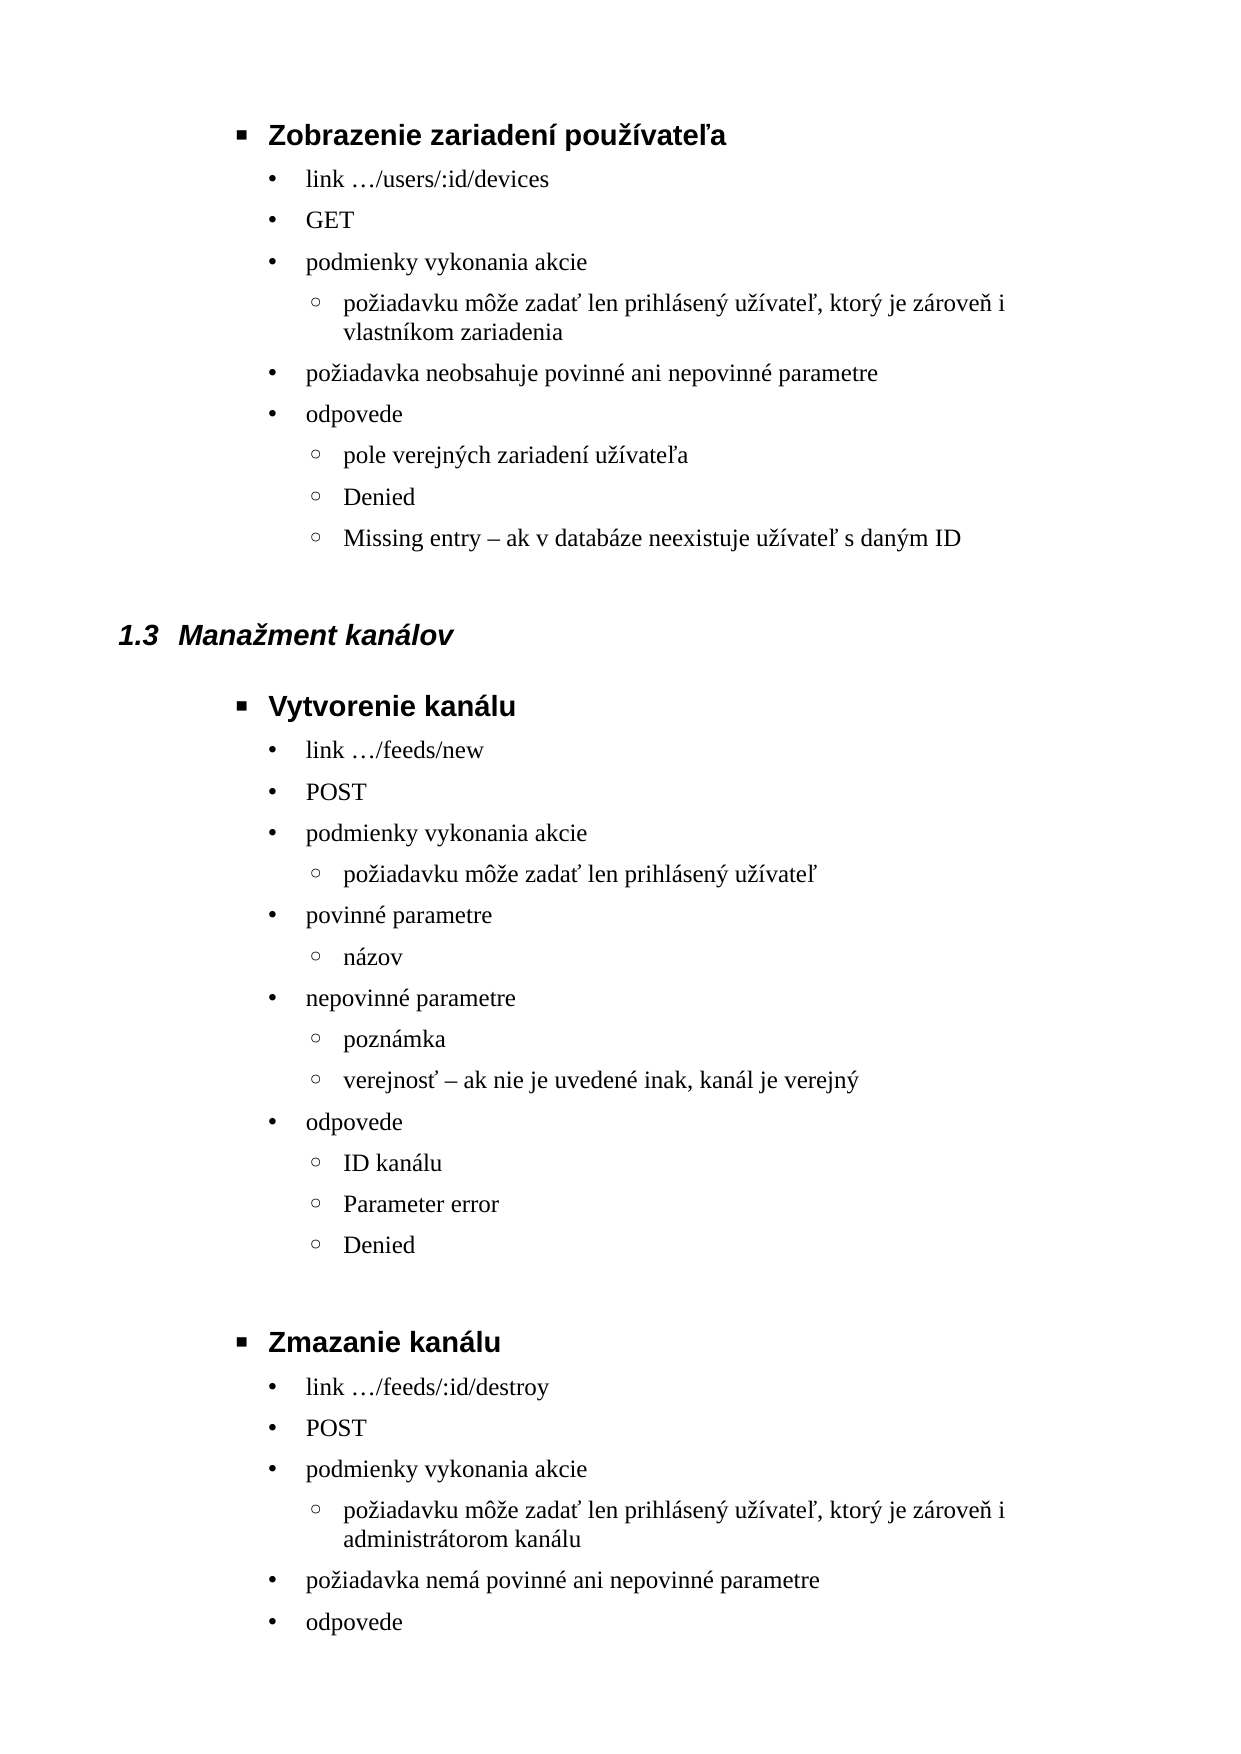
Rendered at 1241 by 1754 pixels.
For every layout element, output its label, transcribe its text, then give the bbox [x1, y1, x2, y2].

list Denied [306, 1230, 1122, 1288]
list verejnosť – ak nie je uvedené inak, kanál je verejný [306, 1065, 1122, 1094]
list GET [268, 206, 1122, 234]
list názov [306, 942, 1122, 970]
list link …/feeds/new [268, 735, 1122, 764]
list odpovede [268, 399, 1122, 428]
list poznámka [306, 1024, 1122, 1053]
subtitle Zmazanie kanálu [231, 1325, 1122, 1359]
list požiadavka nemá povinné ani nepovinné parametre [268, 1565, 1122, 1594]
list link …/feeds/:id/destroy [268, 1372, 1122, 1400]
subtitle Vytvorenie kanálu [231, 689, 1122, 723]
subtitle Manažment kanálov [118, 618, 1122, 652]
list POST [268, 1413, 1122, 1442]
list podmienky vykonania akcie [268, 1454, 1122, 1483]
list odpovede [268, 1607, 1122, 1635]
list požiadavku môže zadať len prihlásený užívateľ, ktorý je zároveň i vlastníkom zariadenia [306, 288, 1122, 346]
list POST [268, 777, 1122, 805]
subtitle Zobrazenie zariadení používateľa [231, 118, 1122, 152]
list podmienky vykonania akcie [268, 247, 1122, 276]
list požiadavku môže zadať len prihlásený užívateľ [306, 859, 1122, 888]
list nepovinné parametre [268, 983, 1122, 1012]
list link …/users/:id/devices [268, 164, 1122, 193]
list požiadavku môže zadať len prihlásený užívateľ, ktorý je zároveň i administrátorom kanálu [306, 1495, 1122, 1553]
list Missing entry – ak v databáze neexistuje užívateľ s daným ID [306, 523, 1122, 581]
list Parameter error [306, 1189, 1122, 1218]
list ID kanálu [306, 1148, 1122, 1177]
list požiadavka neobsahuje povinné ani nepovinné parametre [268, 358, 1122, 387]
list povinné parametre [268, 900, 1122, 929]
list odpovede [268, 1107, 1122, 1135]
list pole verejných zariadení užívateľa [306, 441, 1122, 469]
list Denied [306, 482, 1122, 511]
list podmienky vykonania akcie [268, 818, 1122, 847]
